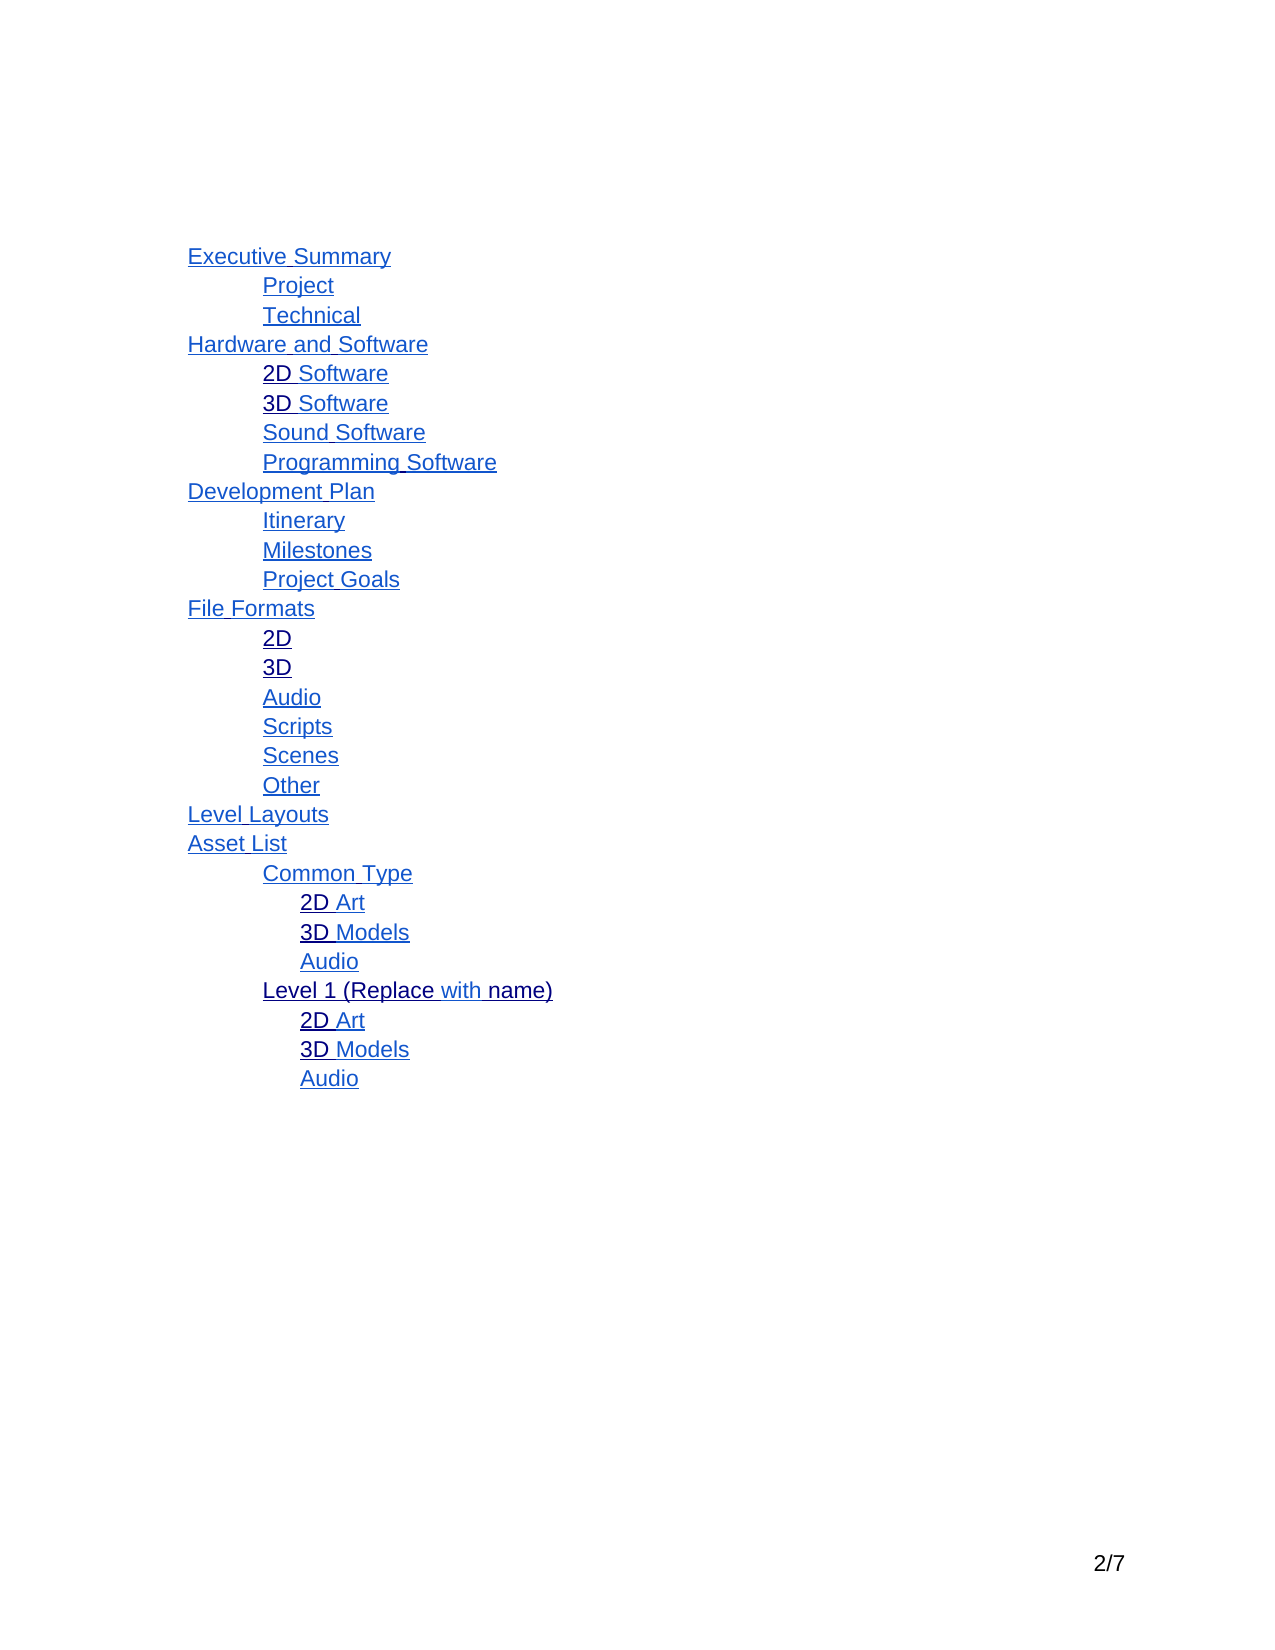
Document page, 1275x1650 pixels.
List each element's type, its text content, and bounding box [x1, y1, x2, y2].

text File Formats [187, 596, 1125, 622]
text 3D Models [300, 1037, 1125, 1062]
text Technical [262, 302, 1125, 328]
text Development Plan [187, 479, 1125, 504]
text Project Goals [262, 567, 1125, 592]
text Other [262, 772, 1125, 798]
text 3D Software [262, 391, 1125, 416]
text Audio [300, 1066, 1125, 1092]
text Itinerary [262, 508, 1125, 534]
text Hardware and Software [187, 332, 1125, 357]
text Milestones [262, 537, 1125, 563]
text Sound Software [262, 420, 1125, 446]
text Level Layouts [187, 802, 1125, 827]
text 2D Art [300, 890, 1125, 916]
text 2D Software [262, 361, 1125, 387]
text 3D Models [300, 919, 1125, 945]
text Audio [300, 949, 1125, 974]
text Scenes [262, 743, 1125, 769]
text Level 1 (Replace with name) [262, 978, 1125, 1004]
text Programming Software [262, 449, 1125, 475]
text Common Type [262, 861, 1125, 886]
text Project [262, 273, 1125, 299]
text 2D [262, 626, 1125, 651]
text Audio [262, 684, 1125, 710]
text 2D Art [300, 1007, 1125, 1033]
text 3D [262, 655, 1125, 681]
text Scripts [262, 714, 1125, 739]
text Executive Summary [187, 244, 1125, 269]
text Asset List [187, 831, 1125, 857]
